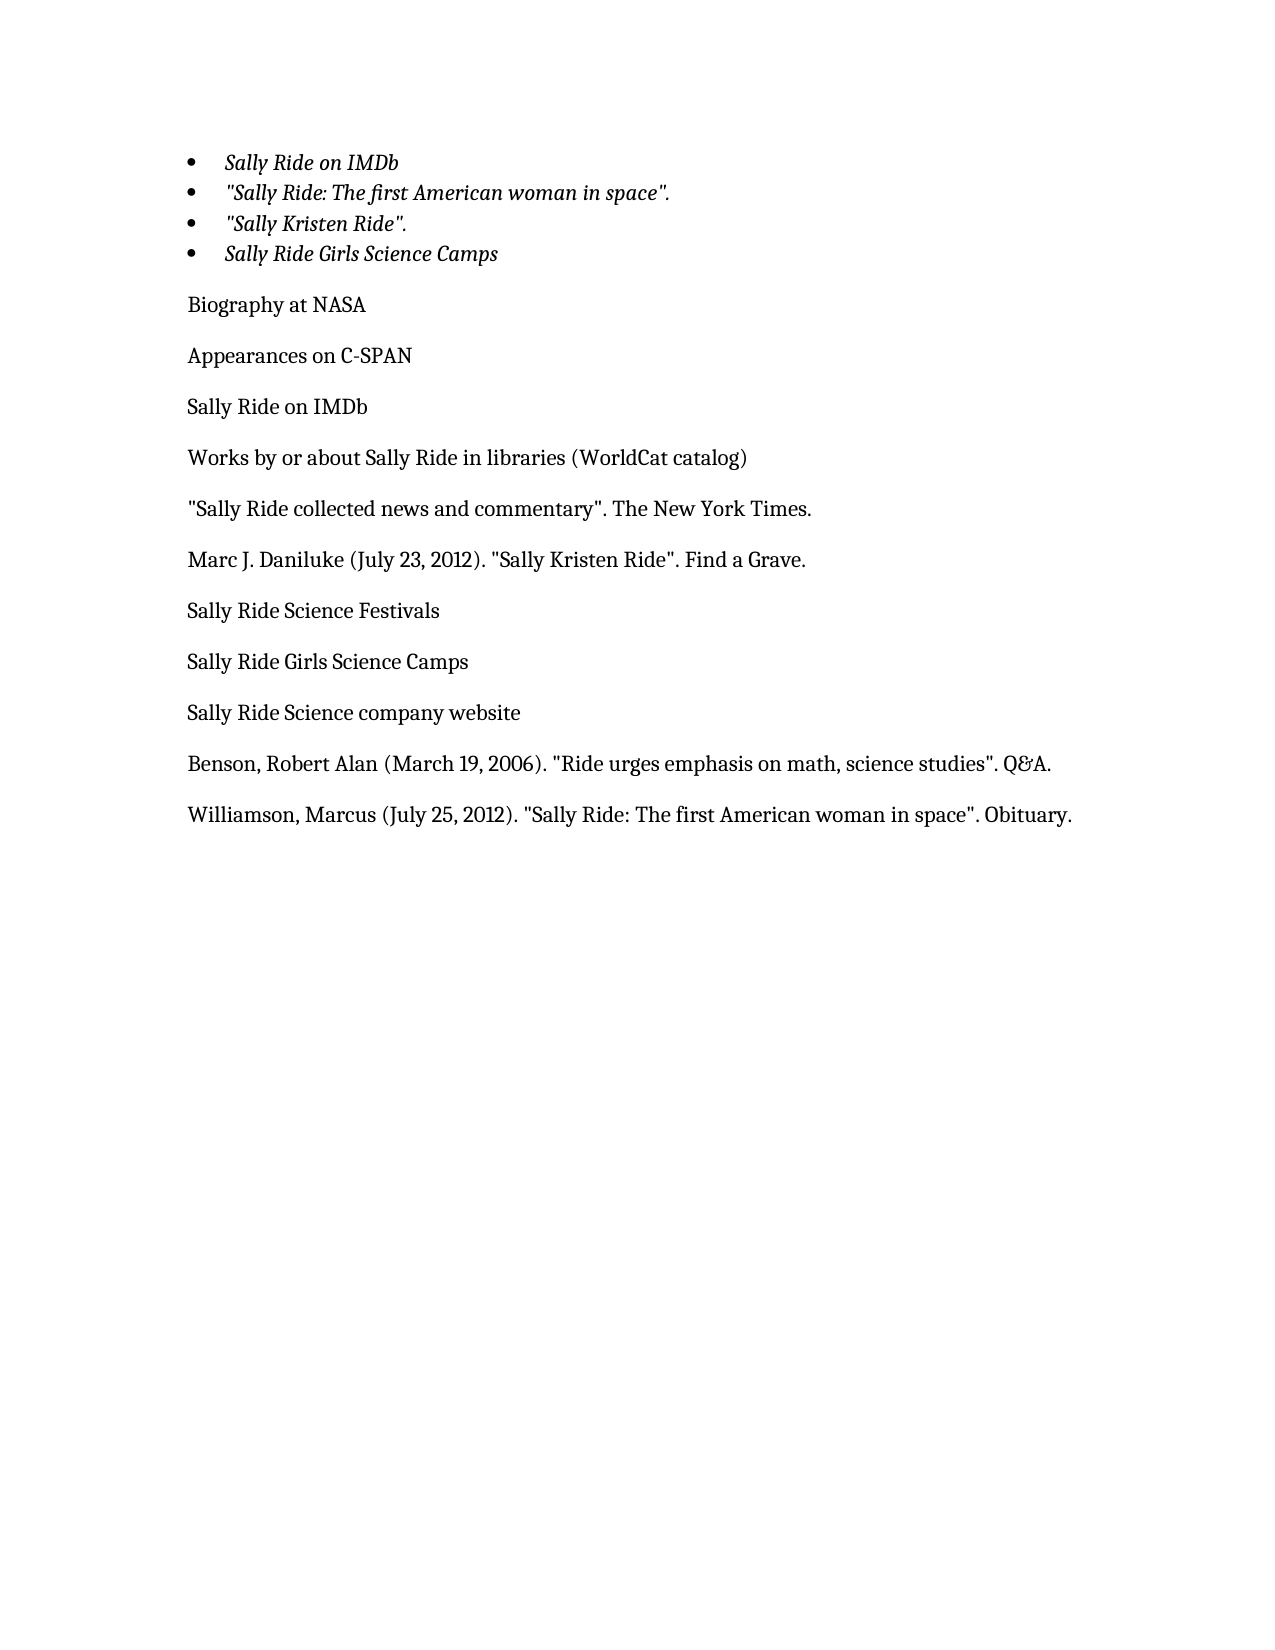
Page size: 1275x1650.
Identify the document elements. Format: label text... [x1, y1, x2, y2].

list Sally Ride on IMDb [187, 150, 1087, 176]
text Sally Ride on IMDb [187, 394, 1087, 420]
text Appearances on C-SPAN [187, 343, 1087, 369]
text Marc J. Daniluke (July 23, 2012). "Sally Kristen Ride". Find a Grave. [187, 547, 1087, 573]
text Williamson, Marcus (July 25, 2012). "Sally Ride: The first American woman in space". Obituary. [187, 802, 1087, 828]
text Works by or about Sally Ride in libraries (WorldCat catalog) [187, 445, 1087, 471]
text Sally Ride Girls Science Camps [187, 649, 1087, 675]
list "Sally Kristen Ride". [187, 210, 1087, 237]
text Biography at NASA [187, 292, 1087, 318]
text Sally Ride Science Festivals [187, 598, 1087, 624]
text Sally Ride Science company website [187, 700, 1087, 726]
text Benson, Robert Alan (March 19, 2006). "Ride urges emphasis on math, science studies". Q&A. [187, 751, 1087, 777]
list "Sally Ride: The first American woman in space". [187, 180, 1087, 207]
list Sally Ride Girls Science Camps [187, 241, 1087, 267]
text "Sally Ride collected news and commentary". The New York Times. [187, 496, 1087, 522]
